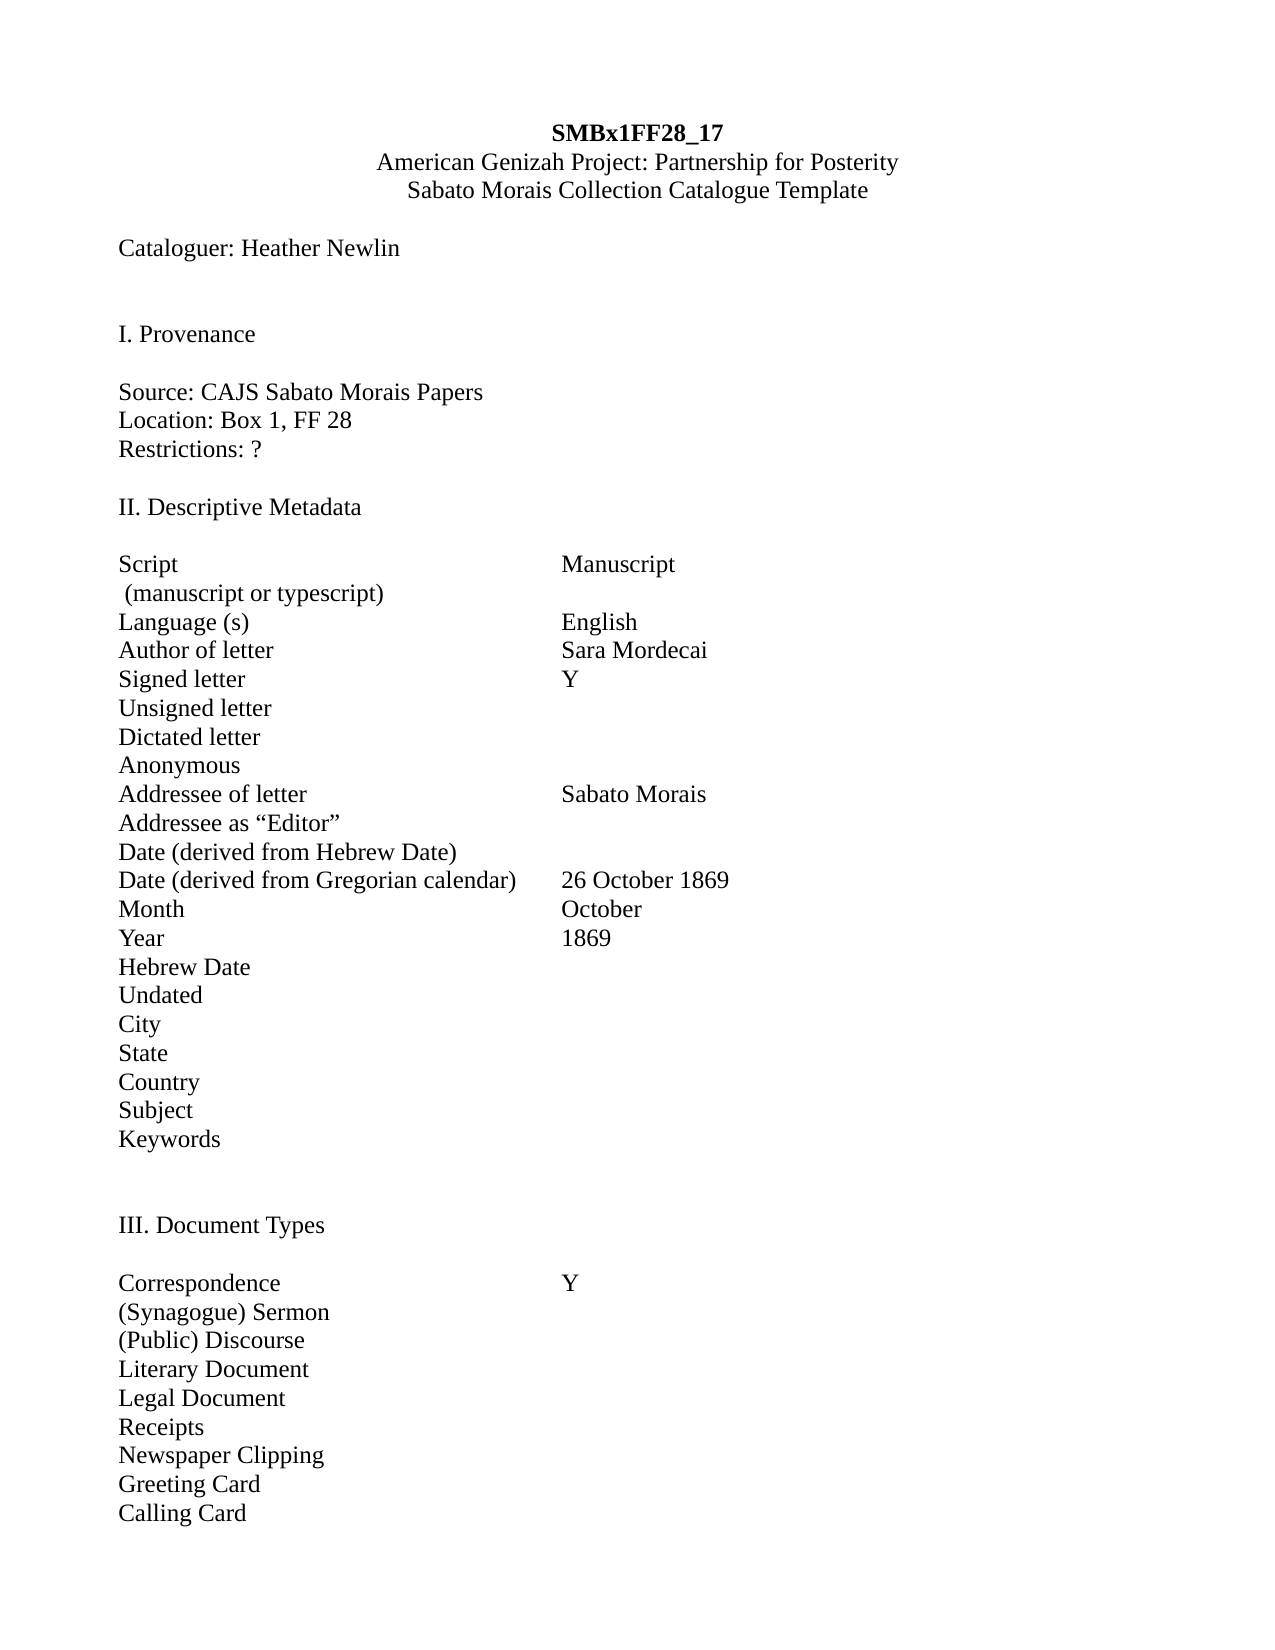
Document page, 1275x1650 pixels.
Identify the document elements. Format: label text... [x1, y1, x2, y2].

text Country [118, 1067, 1157, 1096]
text Correspondence Y [118, 1268, 1157, 1297]
text Undated [118, 981, 1157, 1009]
text Hebrew Date [118, 952, 1157, 981]
text Restrictions: ? [118, 434, 1157, 463]
text Anonymous [118, 751, 1157, 779]
text Source: CAJS Sabato Morais Papers [118, 377, 1157, 406]
text Sabato Morais Collection Catalogue Template [118, 176, 1157, 204]
text Month October [118, 894, 1157, 923]
text Addressee as “Editor” [118, 808, 1157, 837]
text Unsigned letter [118, 693, 1157, 722]
text Subject [118, 1096, 1157, 1124]
text II. Descriptive Metadata [118, 492, 1157, 521]
text Addressee of letter Sabato Morais [118, 779, 1157, 808]
text Date (derived from Hebrew Date) [118, 837, 1157, 866]
text Calling Card [118, 1498, 1157, 1527]
text (manuscript or typescript) [118, 578, 1157, 607]
text Language (s) English [118, 607, 1157, 636]
text Literary Document [118, 1354, 1157, 1383]
text III. Document Types [118, 1211, 1157, 1239]
text Keywords [118, 1124, 1157, 1153]
text (Public) Discourse [118, 1326, 1157, 1354]
text City [118, 1009, 1157, 1038]
text Legal Document [118, 1383, 1157, 1412]
text Receipts [118, 1412, 1157, 1441]
text Date (derived from Gregorian calendar) 26 October 1869 [118, 866, 1157, 894]
text (Synagogue) Sermon [118, 1297, 1157, 1326]
text SMBx1FF28_17 [118, 118, 1157, 147]
text Cataloguer: Heather Newlin [118, 233, 1157, 262]
text Signed letter Y [118, 664, 1157, 693]
text Dictated letter [118, 722, 1157, 751]
text Location: Box 1, FF 28 [118, 406, 1157, 434]
text Author of letter Sara Mordecai [118, 636, 1157, 664]
text State [118, 1038, 1157, 1067]
text Year 1869 [118, 923, 1157, 952]
text Newspaper Clipping [118, 1441, 1157, 1469]
text Greeting Card [118, 1469, 1157, 1498]
text I. Provenance [118, 319, 1157, 348]
text Script Manuscript [118, 549, 1157, 578]
text American Genizah Project: Partnership for Posterity [118, 147, 1157, 176]
